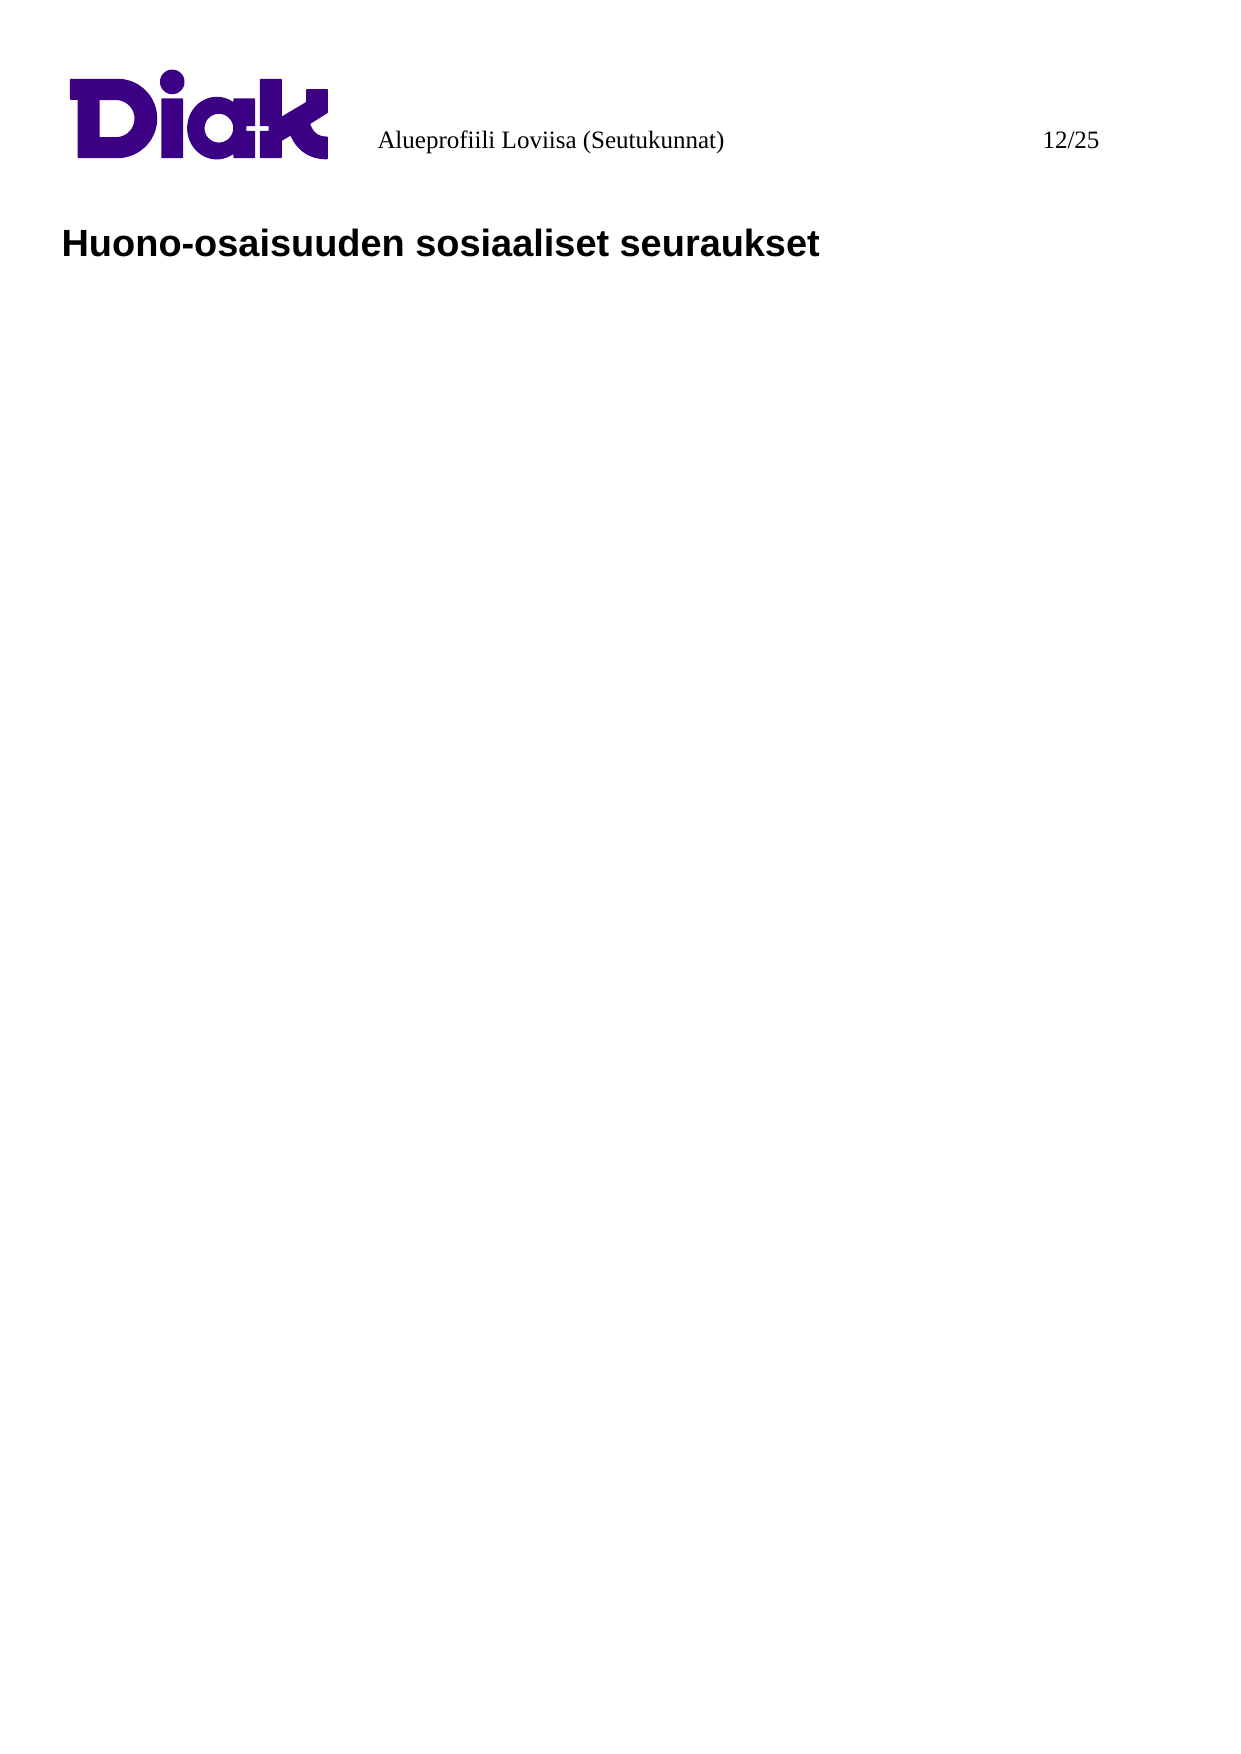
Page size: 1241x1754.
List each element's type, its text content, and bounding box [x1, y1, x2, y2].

subtitle Huono-osaisuuden sosiaaliset seuraukset [61, 221, 1179, 265]
